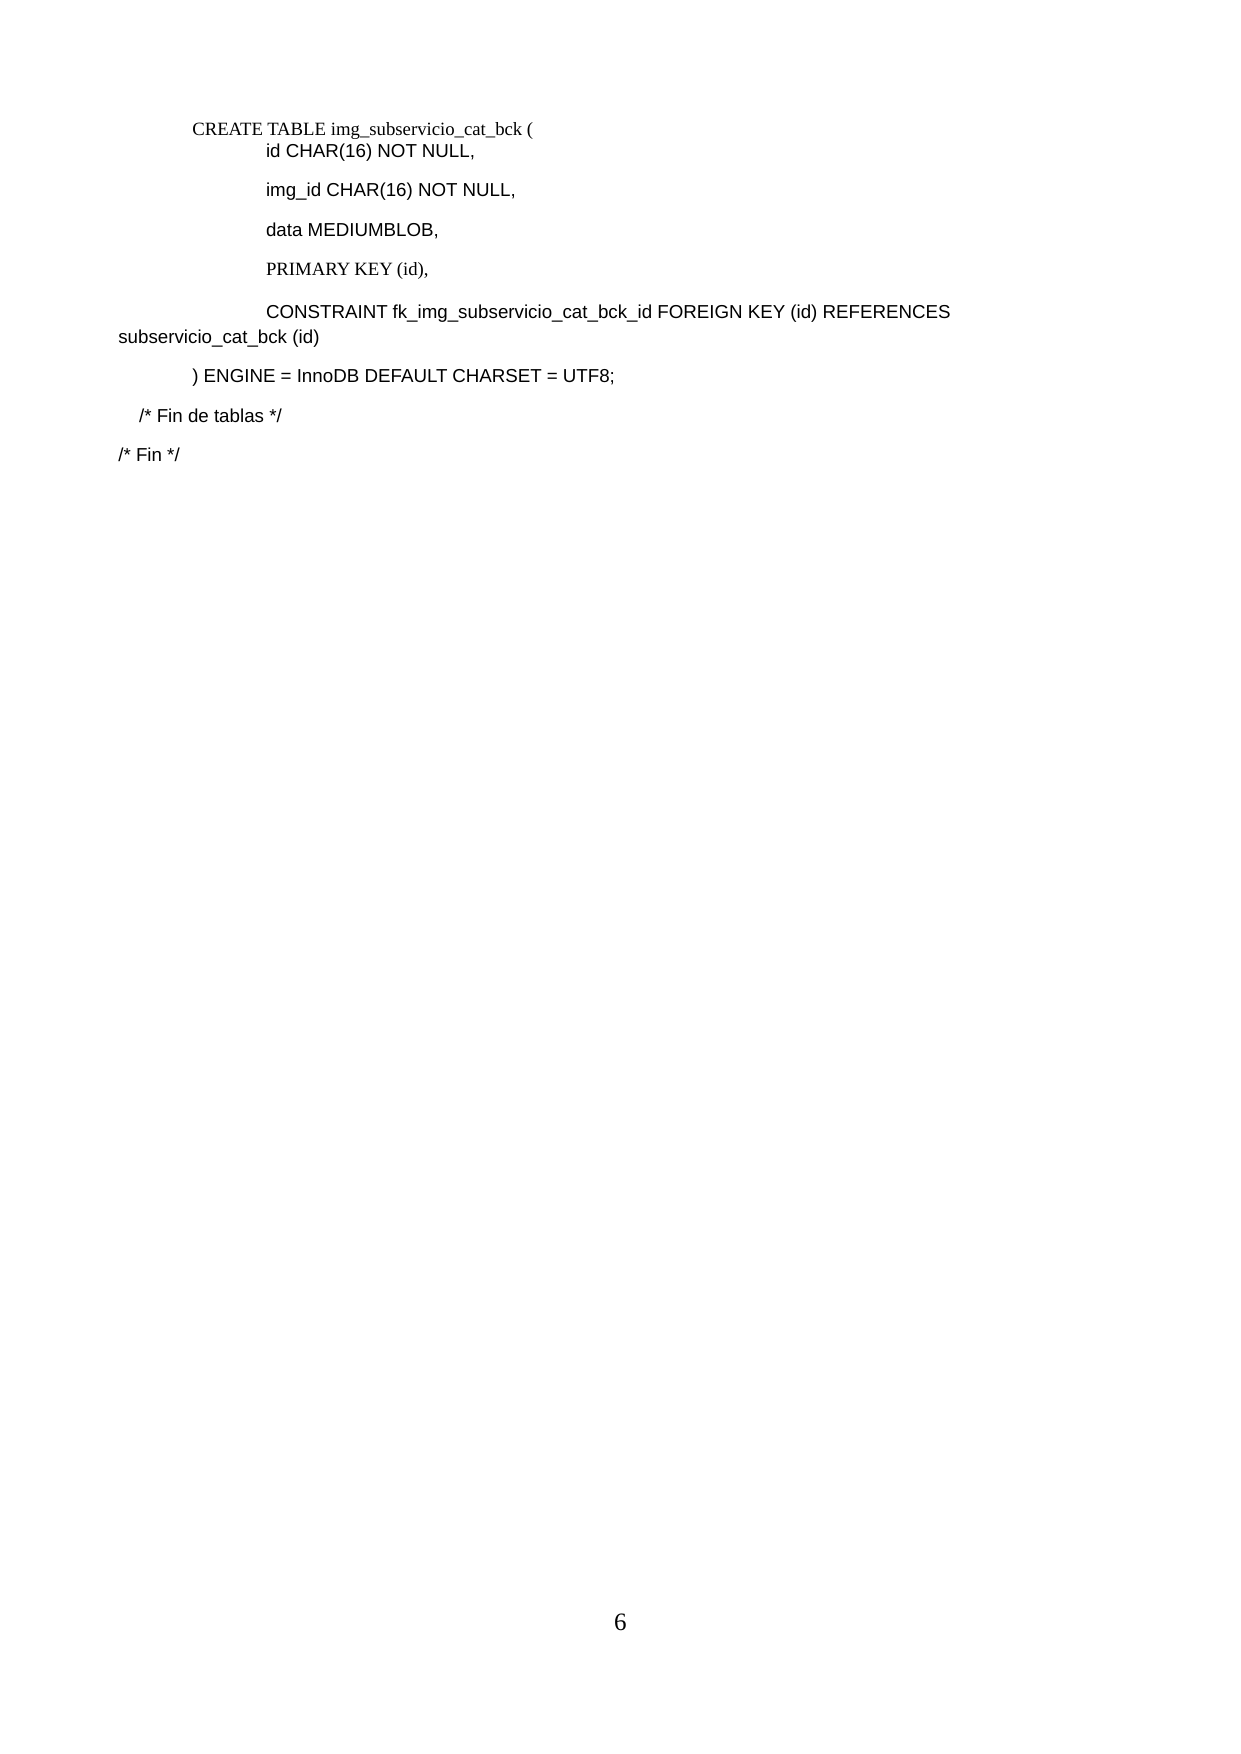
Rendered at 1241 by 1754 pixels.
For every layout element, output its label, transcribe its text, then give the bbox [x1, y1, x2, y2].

text /* Fin de tablas */ [118, 404, 1122, 426]
text CREATE TABLE img_subservicio_cat_bck ( [118, 118, 1122, 140]
text data MEDIUMBLOB, [118, 218, 1122, 240]
text ) ENGINE = InnoDB DEFAULT CHARSET = UTF8; [118, 365, 1122, 387]
text PRIMARY KEY (id), [118, 258, 1122, 279]
text id CHAR(16) NOT NULL, [118, 140, 1122, 161]
text CONSTRAINT fk_img_subservicio_cat_bck_id FOREIGN KEY (id) REFERENCES subservicio_cat_bck (id) [118, 301, 1122, 347]
text img_id CHAR(16) NOT NULL, [118, 179, 1122, 201]
text /* Fin */ [118, 444, 1122, 465]
